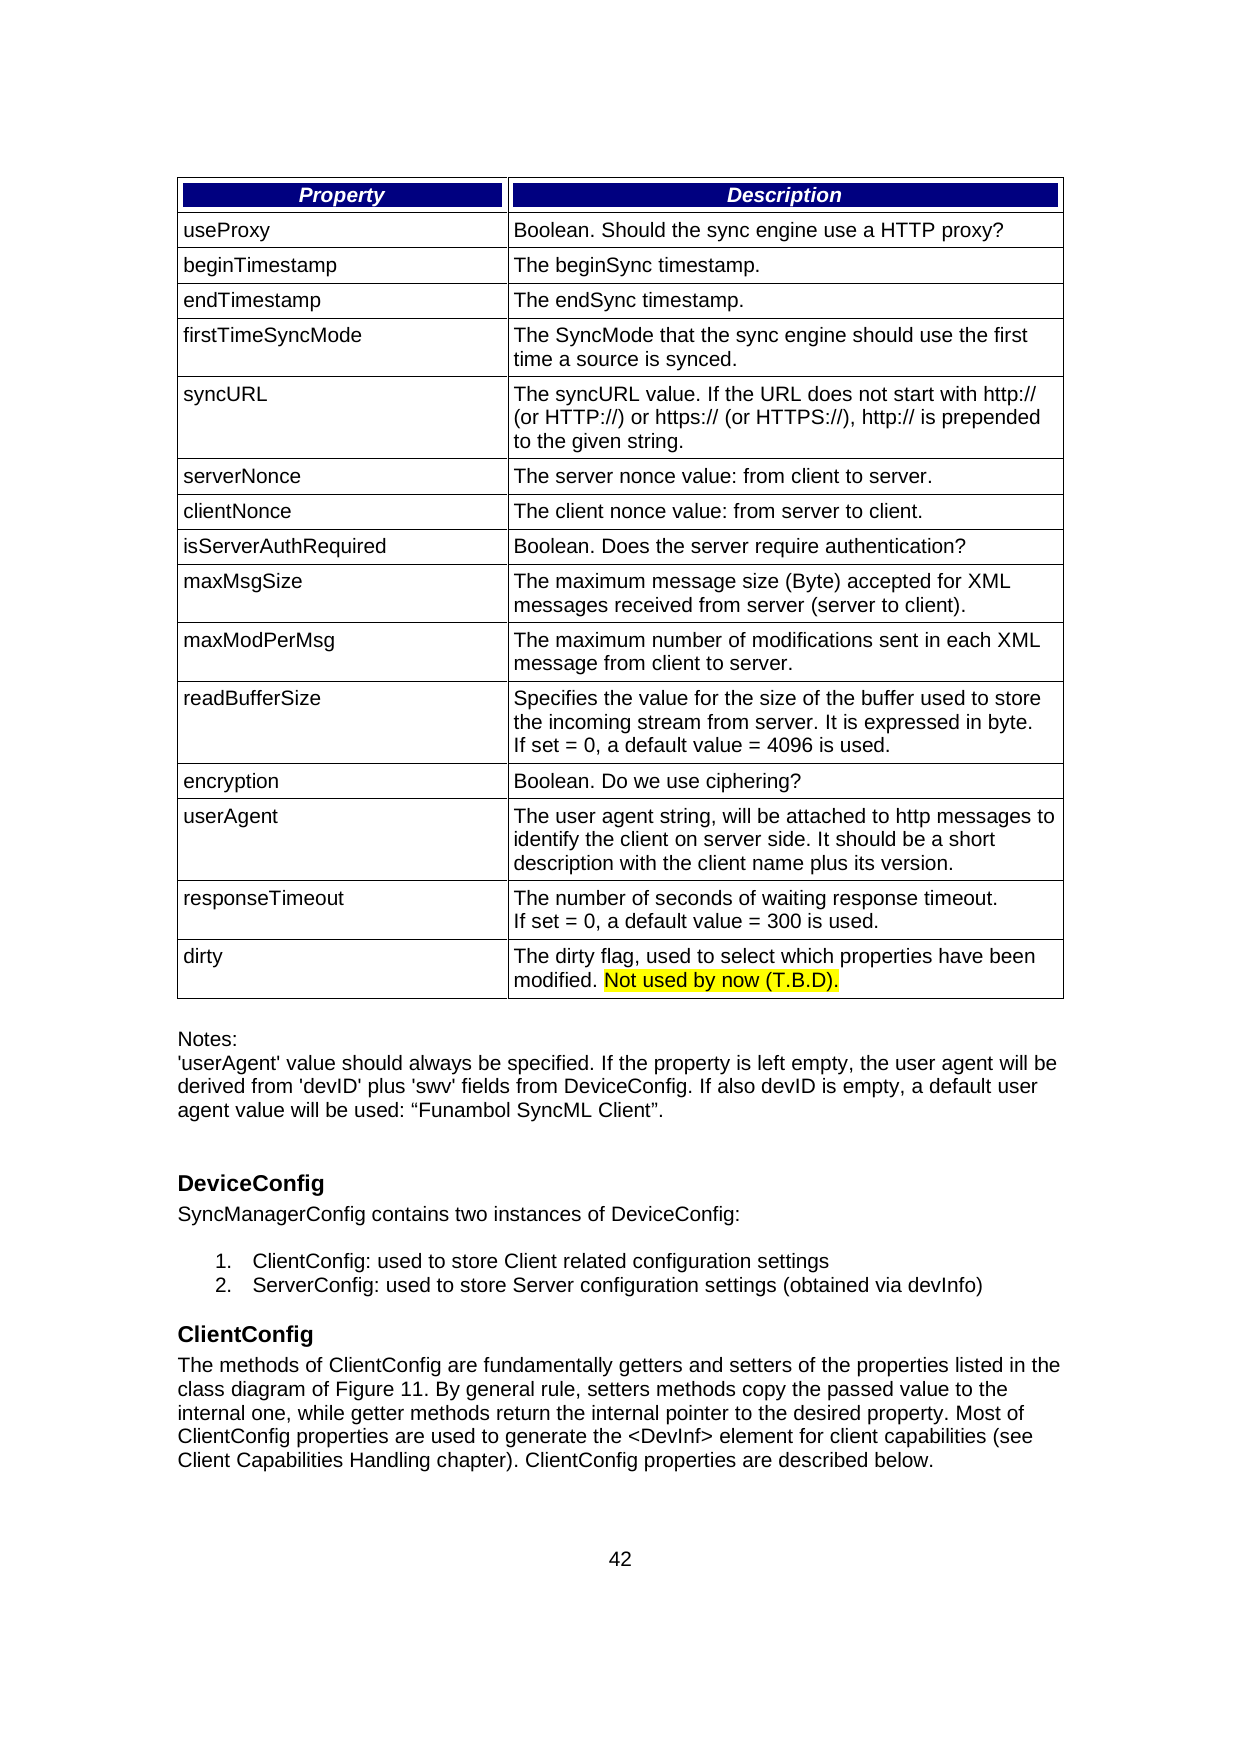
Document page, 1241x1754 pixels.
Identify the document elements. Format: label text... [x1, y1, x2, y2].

list ServerConfig: used to store Server configuration settings (obtained via devInfo) [215, 1273, 1063, 1297]
table_cell Specifies the value for the size of the buffer used to store the incoming stream from server. It is expressed in byte. If set = 0, a default value = 4096 is used. [509, 682, 1063, 763]
table_cell Boolean. Should the sync engine use a HTTP proxy? [509, 213, 1063, 247]
table_cell maxMsgSize [178, 565, 507, 622]
table_cell The SyncMode that the sync engine should use the first time a source is synced. [509, 319, 1063, 376]
table_cell endTimestamp [178, 284, 507, 318]
table_cell The maximum message size (Byte) accepted for XML messages received from server (server to client). [509, 565, 1063, 622]
text SyncManagerConfig contains two instances of DeviceConfig: [177, 1202, 1063, 1226]
table_cell The client nonce value: from server to client. [509, 495, 1063, 529]
table_cell The server nonce value: from client to server. [509, 459, 1063, 494]
table_cell Boolean. Do we use ciphering? [509, 764, 1063, 798]
list ClientConfig: used to store Client related configuration settings [215, 1249, 1063, 1273]
table_cell responseTimeout [178, 881, 507, 939]
subtitle ClientConfig [177, 1322, 1063, 1348]
table_cell The endSync timestamp. [509, 284, 1063, 318]
table_cell The maximum number of modifications sent in each XML message from client to server. [509, 623, 1063, 681]
table_cell encryption [178, 764, 507, 798]
table_header Property [178, 178, 507, 212]
table_cell useProxy [178, 213, 507, 247]
text Notes: [177, 1027, 1063, 1051]
subtitle DeviceConfig [177, 1170, 1063, 1196]
table_cell The user agent string, will be attached to http messages to identify the client on server side. It should be a short description with the client name plus its version. [509, 799, 1063, 880]
table_cell The syncURL value. If the URL does not start with http:// (or HTTP://) or https:// (or HTTPS://), http:// is prepended to the given string. [509, 377, 1063, 458]
table_cell userAgent [178, 799, 507, 880]
table_cell maxModPerMsg [178, 623, 507, 681]
table_cell The dirty flag, used to select which properties have been modified. Not used by now (T.B.D). [509, 940, 1063, 998]
table_cell serverNonce [178, 459, 507, 494]
table_cell Boolean. Does the server require authentication? [509, 530, 1063, 564]
table_header Description [509, 178, 1063, 212]
table_cell firstTimeSyncMode [178, 319, 507, 376]
table_cell clientNonce [178, 495, 507, 529]
table_cell syncURL [178, 377, 507, 458]
table_cell The number of seconds of waiting response timeout. If set = 0, a default value = 300 is used. [509, 881, 1063, 939]
text 'userAgent' value should always be specified. If the property is left empty, the user agent will be derived from 'devID' plus 'swv' fields from DeviceConfig. If also devID is empty, a default user agent value will be used: “Funambol SyncML Client”. [177, 1051, 1063, 1122]
table_cell isServerAuthRequired [178, 530, 507, 564]
text The methods of ClientConfig are fundamentally getters and setters of the properties listed in the class diagram of Figure 11. By general rule, setters methods copy the passed value to the internal one, while getter methods return the internal pointer to the desired property. Most of ClientConfig properties are used to generate the <DevInf> element for client capabilities (see Client Capabilities Handling chapter). ClientConfig properties are described below. [177, 1354, 1063, 1472]
table_cell dirty [178, 940, 507, 998]
table_cell readBufferSize [178, 682, 507, 763]
table_cell beginTimestamp [178, 248, 507, 283]
table_cell The beginSync timestamp. [509, 248, 1063, 283]
